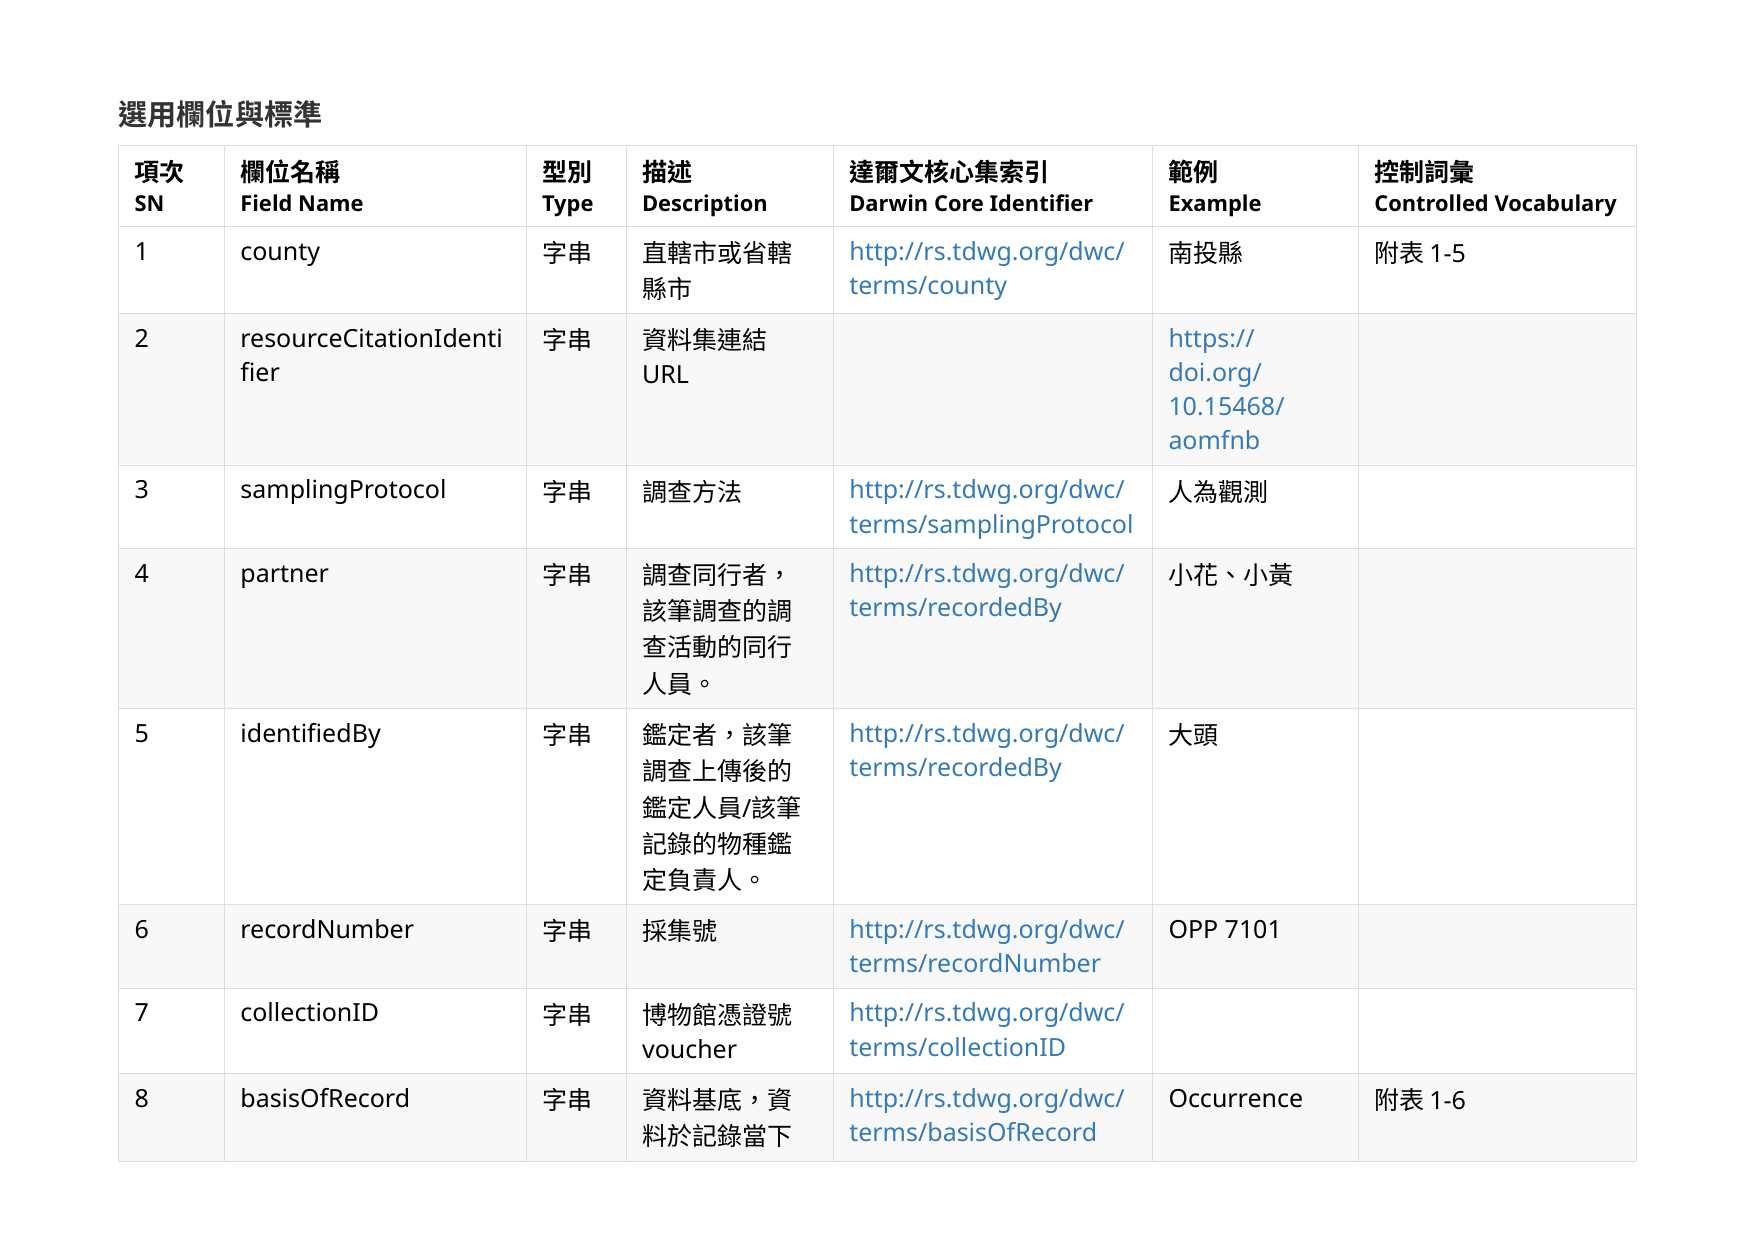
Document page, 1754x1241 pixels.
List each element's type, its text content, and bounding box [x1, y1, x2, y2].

table_cell basisOfRecord [225, 1074, 526, 1161]
table_cell 5 [119, 709, 224, 904]
table_cell samplingProtocol [225, 466, 526, 548]
table_cell http://rs.tdwg.org/dwc/terms/county [834, 227, 1152, 313]
table_cell 人為觀測 [1153, 466, 1358, 548]
table_cell 資料基底，資料於記錄當下 [627, 1074, 833, 1161]
table_cell 2 [119, 314, 224, 464]
table_cell 字串 [527, 989, 626, 1073]
subtitle 選用欄位與標準 [118, 92, 1636, 134]
table_cell [1153, 989, 1358, 1073]
table_cell 字串 [527, 709, 626, 904]
table_cell 鑑定者，該筆調查上傳後的鑑定人員/該筆記錄的物種鑑定負責人。 [627, 709, 833, 904]
table_cell [1359, 466, 1636, 548]
table_cell OPP 7101 [1153, 905, 1358, 987]
table_cell resourceCitationIdentifier [225, 314, 526, 464]
table_cell 採集號 [627, 905, 833, 987]
table_cell 6 [119, 905, 224, 987]
table_cell 直轄市或省轄縣市 [627, 227, 833, 313]
table_cell 調查方法 [627, 466, 833, 548]
table_cell 字串 [527, 227, 626, 313]
table_cell 8 [119, 1074, 224, 1161]
table_cell Occurrence [1153, 1074, 1358, 1161]
table_cell 南投縣 [1153, 227, 1358, 313]
table_cell [1359, 905, 1636, 987]
table_cell 字串 [527, 549, 626, 708]
table_cell [1359, 549, 1636, 708]
table_cell 博物館憑證號voucher [627, 989, 833, 1073]
table_cell http://rs.tdwg.org/dwc/terms/samplingProtocol [834, 466, 1152, 548]
table_cell [1359, 709, 1636, 904]
table_cell 小花、小黃 [1153, 549, 1358, 708]
table_cell 字串 [527, 314, 626, 464]
table_cell recordNumber [225, 905, 526, 987]
table_header 達爾文核心集索引 Darwin Core Identifier [834, 146, 1152, 226]
table_cell 資料集連結URL [627, 314, 833, 464]
table_cell http://rs.tdwg.org/dwc/terms/basisOfRecord [834, 1074, 1152, 1161]
table_cell [1359, 989, 1636, 1073]
table_header 控制詞彙 Controlled Vocabulary [1359, 146, 1636, 226]
table_cell [1359, 314, 1636, 464]
table_header 欄位名稱 Field Name [225, 146, 526, 226]
table_cell 7 [119, 989, 224, 1073]
table_cell 字串 [527, 905, 626, 987]
table_header 描述 Description [627, 146, 833, 226]
table_cell 1 [119, 227, 224, 313]
table_cell 3 [119, 466, 224, 548]
table_cell 大頭 [1153, 709, 1358, 904]
table_cell 附表1-5 [1359, 227, 1636, 313]
table_cell 4 [119, 549, 224, 708]
table_header 項次 SN [119, 146, 224, 226]
table_cell 字串 [527, 1074, 626, 1161]
table_cell identifiedBy [225, 709, 526, 904]
table_cell http://rs.tdwg.org/dwc/terms/collectionID [834, 989, 1152, 1073]
table_cell https://doi.org/10.15468/aomfnb [1153, 314, 1358, 464]
table_cell 附表1-6 [1359, 1074, 1636, 1161]
table_cell partner [225, 549, 526, 708]
table_header 型別 Type [527, 146, 626, 226]
table_cell http://rs.tdwg.org/dwc/terms/recordNumber [834, 905, 1152, 987]
table_cell [834, 314, 1152, 464]
table_cell collectionID [225, 989, 526, 1073]
table_cell http://rs.tdwg.org/dwc/terms/recordedBy [834, 709, 1152, 904]
table_cell http://rs.tdwg.org/dwc/terms/recordedBy [834, 549, 1152, 708]
table_cell 調查同行者，該筆調查的調查活動的同行人員。 [627, 549, 833, 708]
table_cell county [225, 227, 526, 313]
table_header 範例 Example [1153, 146, 1358, 226]
table_cell 字串 [527, 466, 626, 548]
